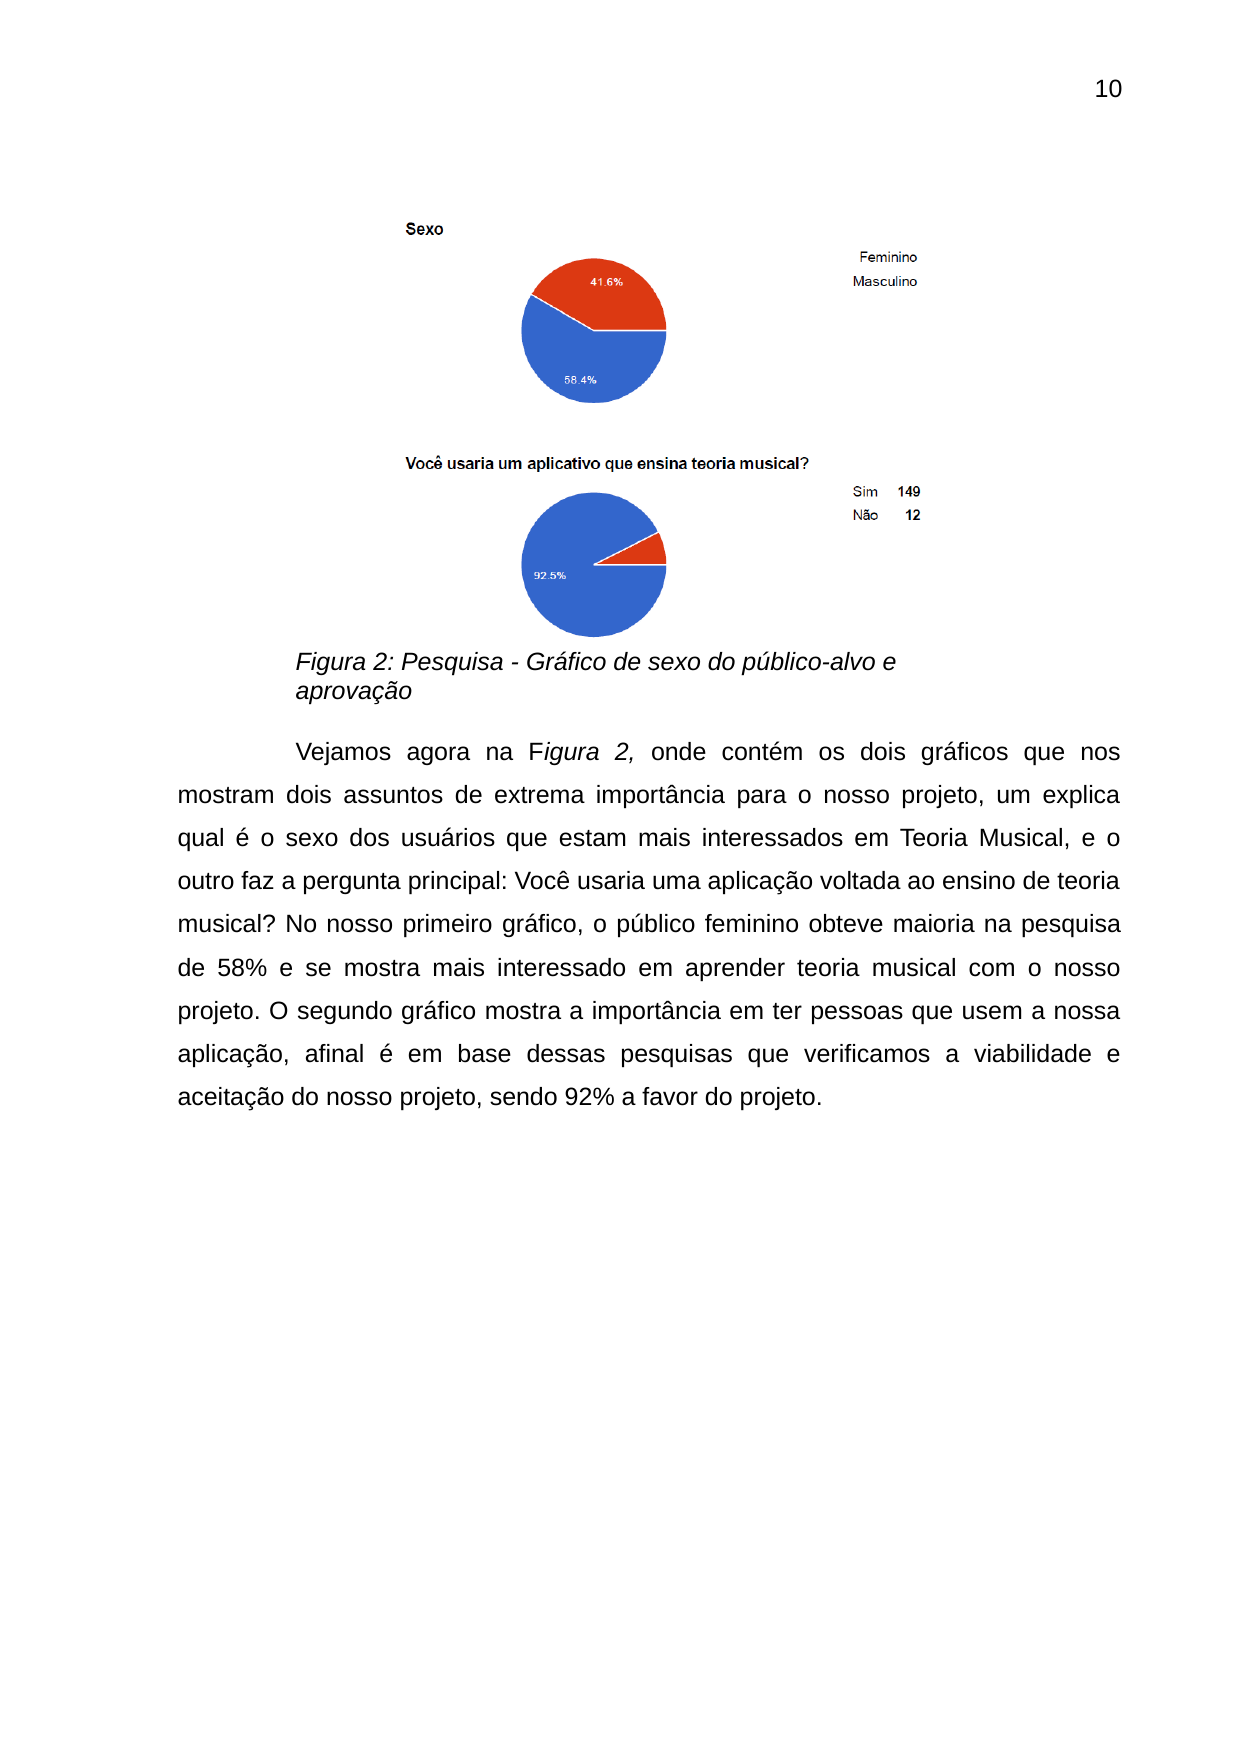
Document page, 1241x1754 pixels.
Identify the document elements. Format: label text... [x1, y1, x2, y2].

text Vejamos agora na Figura 2, onde contém os dois gráficos que nos mostram dois assuntos de extrema importância para o nosso projeto, um explica qual é o sexo dos usuários que estam mais interessados em Teoria Musical, e o outro faz a pergunta principal: Você usaria uma aplicação voltada ao ensino de teoria musical? No nosso primeiro gráfico, o público feminino obteve maioria na pesquisa de 58% e se mostra mais interessado em aprender teoria musical com o nosso projeto. O segundo gráfico mostra a importância em ter pessoas que usem a nossa aplicação, afinal é em base dessas pesquisas que verificamos a viabilidade e aceitação do nosso projeto, sendo 92% a favor do projeto. [177, 737, 1122, 1111]
text Figura 2: Pesquisa - Gráfico de sexo do público-alvo e aprovação [295, 207, 933, 705]
picture [383, 207, 933, 648]
